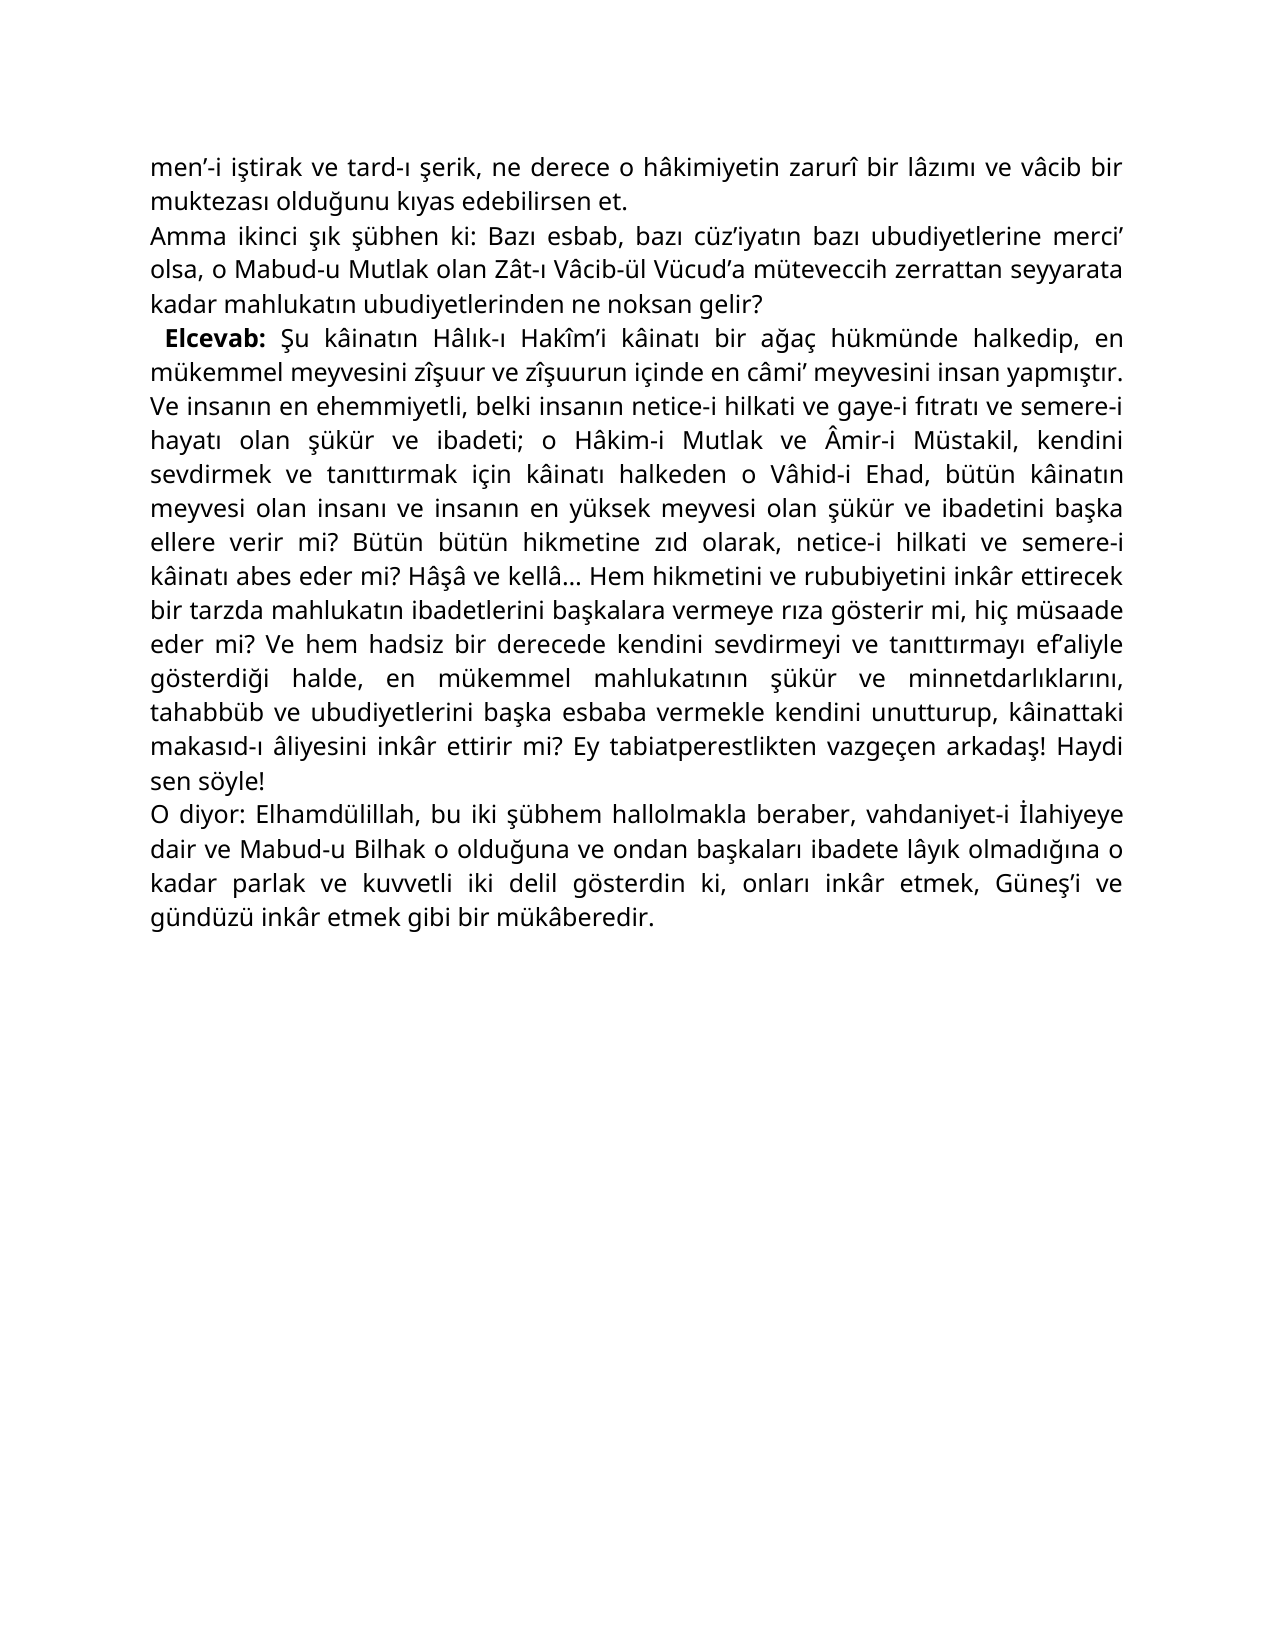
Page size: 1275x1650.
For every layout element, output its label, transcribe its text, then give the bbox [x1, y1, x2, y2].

text O diyor: Elhamdülillah, bu iki şübhem hallolmakla beraber, vahdaniyet-i İlahiyeye dair ve Mabud-u Bilhak o olduğuna ve ondan başkaları ibadete lâyık olmadığına o kadar parlak ve kuvvetli iki delil gösterdin ki, onları inkâr etmek, Güneş’i ve gündüzü inkâr etmek gibi bir mükâberedir. [150, 797, 1125, 933]
text Elcevab: Şu kâinatın Hâlık-ı Hakîm’i kâinatı bir ağaç hükmünde halkedip, en mükemmel meyvesini zîşuur ve zîşuurun içinde en câmi’ meyvesini insan yapmıştır. Ve insanın en ehemmiyetli, belki insanın netice-i hilkati ve gaye-i fıtratı ve semere-i hayatı olan şükür ve ibadeti; o Hâkim-i Mutlak ve Âmir-i Müstakil, kendini sevdirmek ve tanıttırmak için kâinatı halkeden o Vâhid-i Ehad, bütün kâinatın meyvesi olan insanı ve insanın en yüksek meyvesi olan şükür ve ibadetini başka ellere verir mi? Bütün bütün hikmetine zıd olarak, netice-i hilkati ve semere-i kâinatı abes eder mi? Hâşâ ve kellâ… Hem hikmetini ve rububiyetini inkâr ettirecek bir tarzda mahlukatın ibadetlerini başkalara vermeye rıza gösterir mi, hiç müsaade eder mi? Ve hem hadsiz bir derecede kendini sevdirmeyi ve tanıttırmayı ef’aliyle gösterdiği halde, en mükemmel mahlukatının şükür ve minnetdarlıklarını, tahabbüb ve ubudiyetlerini başka esbaba vermekle kendini unutturup, kâinattaki makasıd-ı âliyesini inkâr ettirir mi? Ey tabiatperestlikten vazgeçen arkadaş! Haydi sen söyle! [150, 320, 1125, 797]
text Amma ikinci şık şübhen ki: Bazı esbab, bazı cüz’iyatın bazı ubudiyetlerine merci’ olsa, o Mabud-u Mutlak olan Zât-ı Vâcib-ül Vücud’a müteveccih zerrattan seyyarata kadar mahlukatın ubudiyetlerinden ne noksan gelir? [150, 218, 1125, 320]
text men’-i iştirak ve tard-ı şerik, ne derece o hâkimiyetin zarurî bir lâzımı ve vâcib bir muktezası olduğunu kıyas edebilirsen et. [150, 150, 1125, 218]
